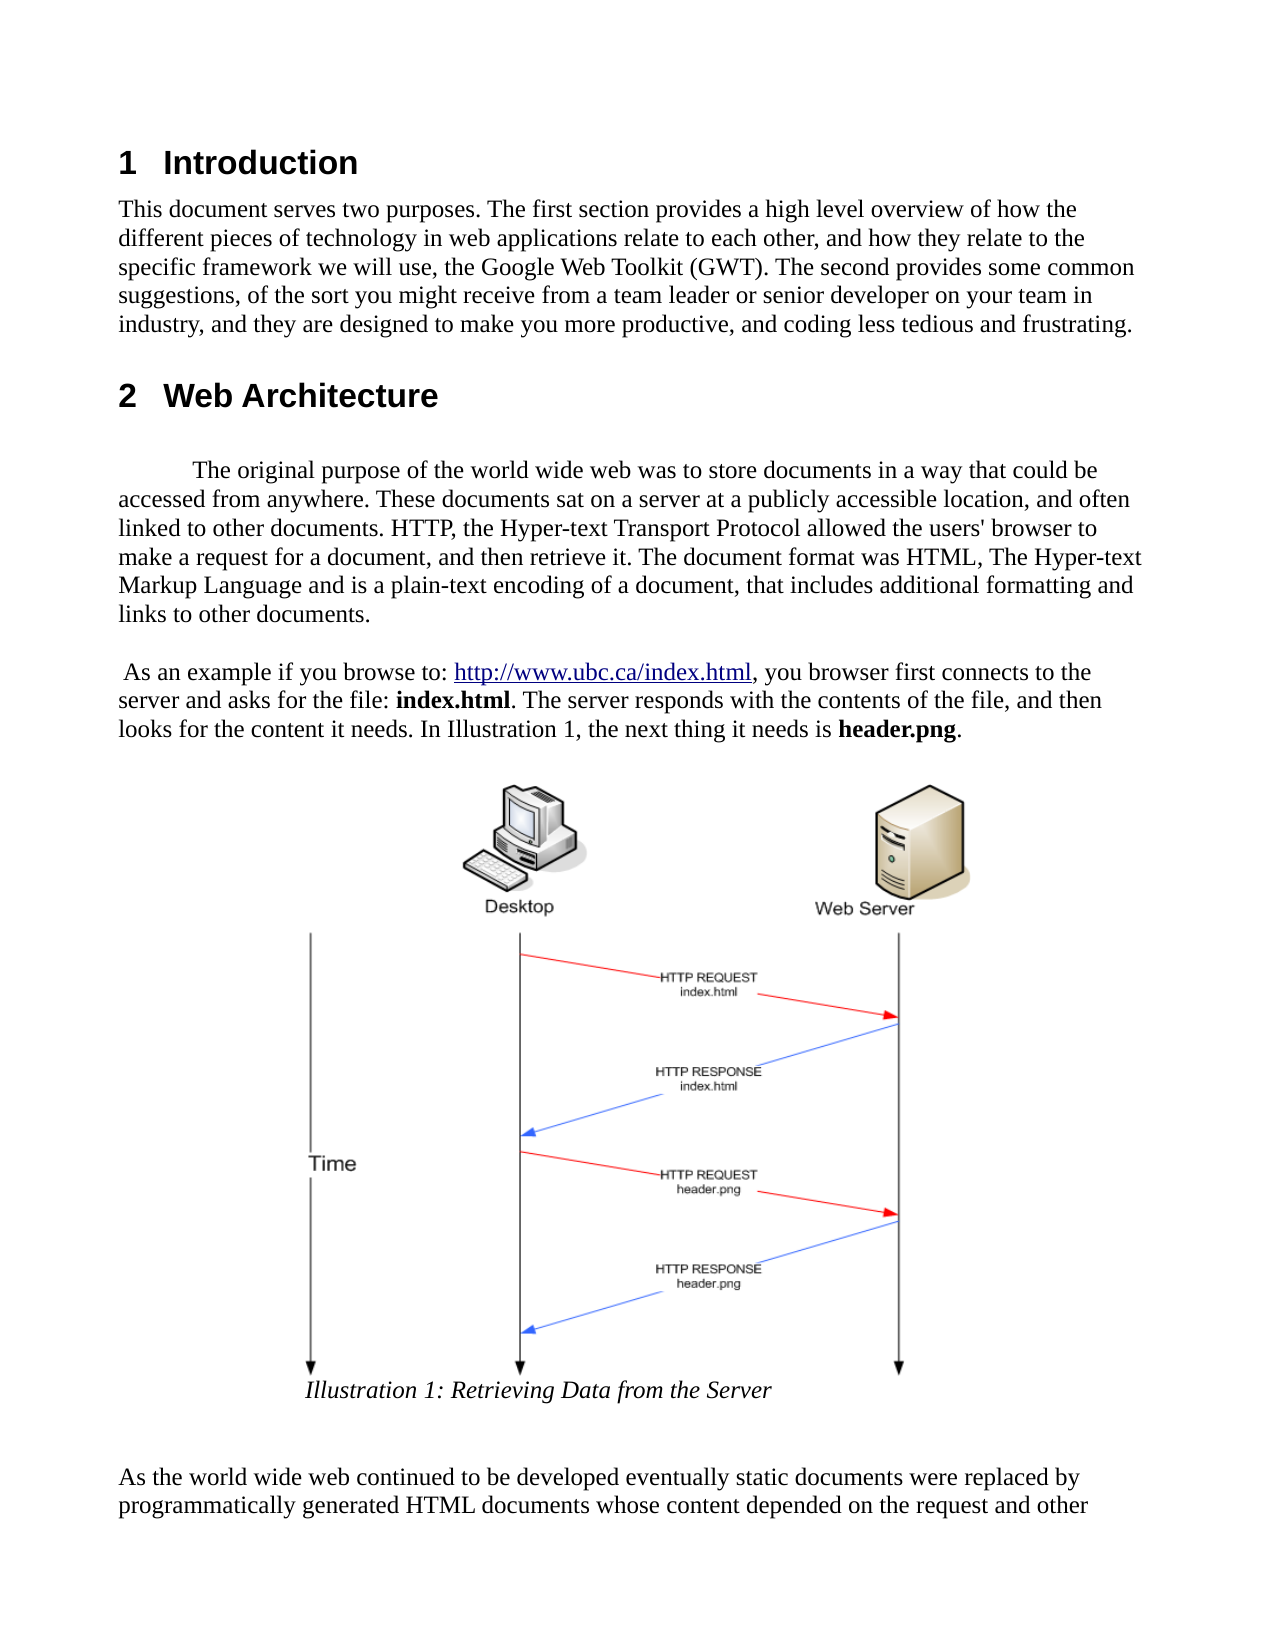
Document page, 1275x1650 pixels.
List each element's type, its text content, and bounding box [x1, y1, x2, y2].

text The original purpose of the world wide web was to store documents in a way that could be accessed from anywhere. These documents sat on a server at a publicly accessible location, and often linked to other documents. HTTP, the Hyper-text Transport Protocol allowed the users' browser to make a request for a document, and then retrieve it. The document format was HTML, The Hyper-text Markup Language and is a plain-text encoding of a document, that includes additional formatting and links to other documents. [118, 455, 1157, 628]
picture [305, 784, 971, 1376]
subtitle Introduction [118, 143, 1157, 182]
text This document serves two purposes. The first section provides a high level overview of how the different pieces of technology in web applications relate to each other, and how they relate to the specific framework we will use, the Google Web Toolkit (GWT). The second provides some common suggestions, of the sort you might receive from a team leader or senior developer on your team in industry, and they are designed to make you more productive, and coding less tedious and frustrating. [118, 194, 1157, 338]
text As an example if you browse to: http://www.ubc.ca/index.html, you browser first connects to the server and asks for the file: index.html. The server responds with the contents of the file, and then looks for the content it needs. In Illustration 1, the next thing it needs is header.png. [118, 657, 1157, 743]
subtitle Web Architecture [118, 376, 1157, 414]
text As the world wide web continued to be developed eventually static documents were replaced by programmatically generated HTML documents whose content depended on the request and other [118, 1462, 1157, 1519]
text Illustration 1: Retrieving Data from the Server [305, 1376, 970, 1404]
